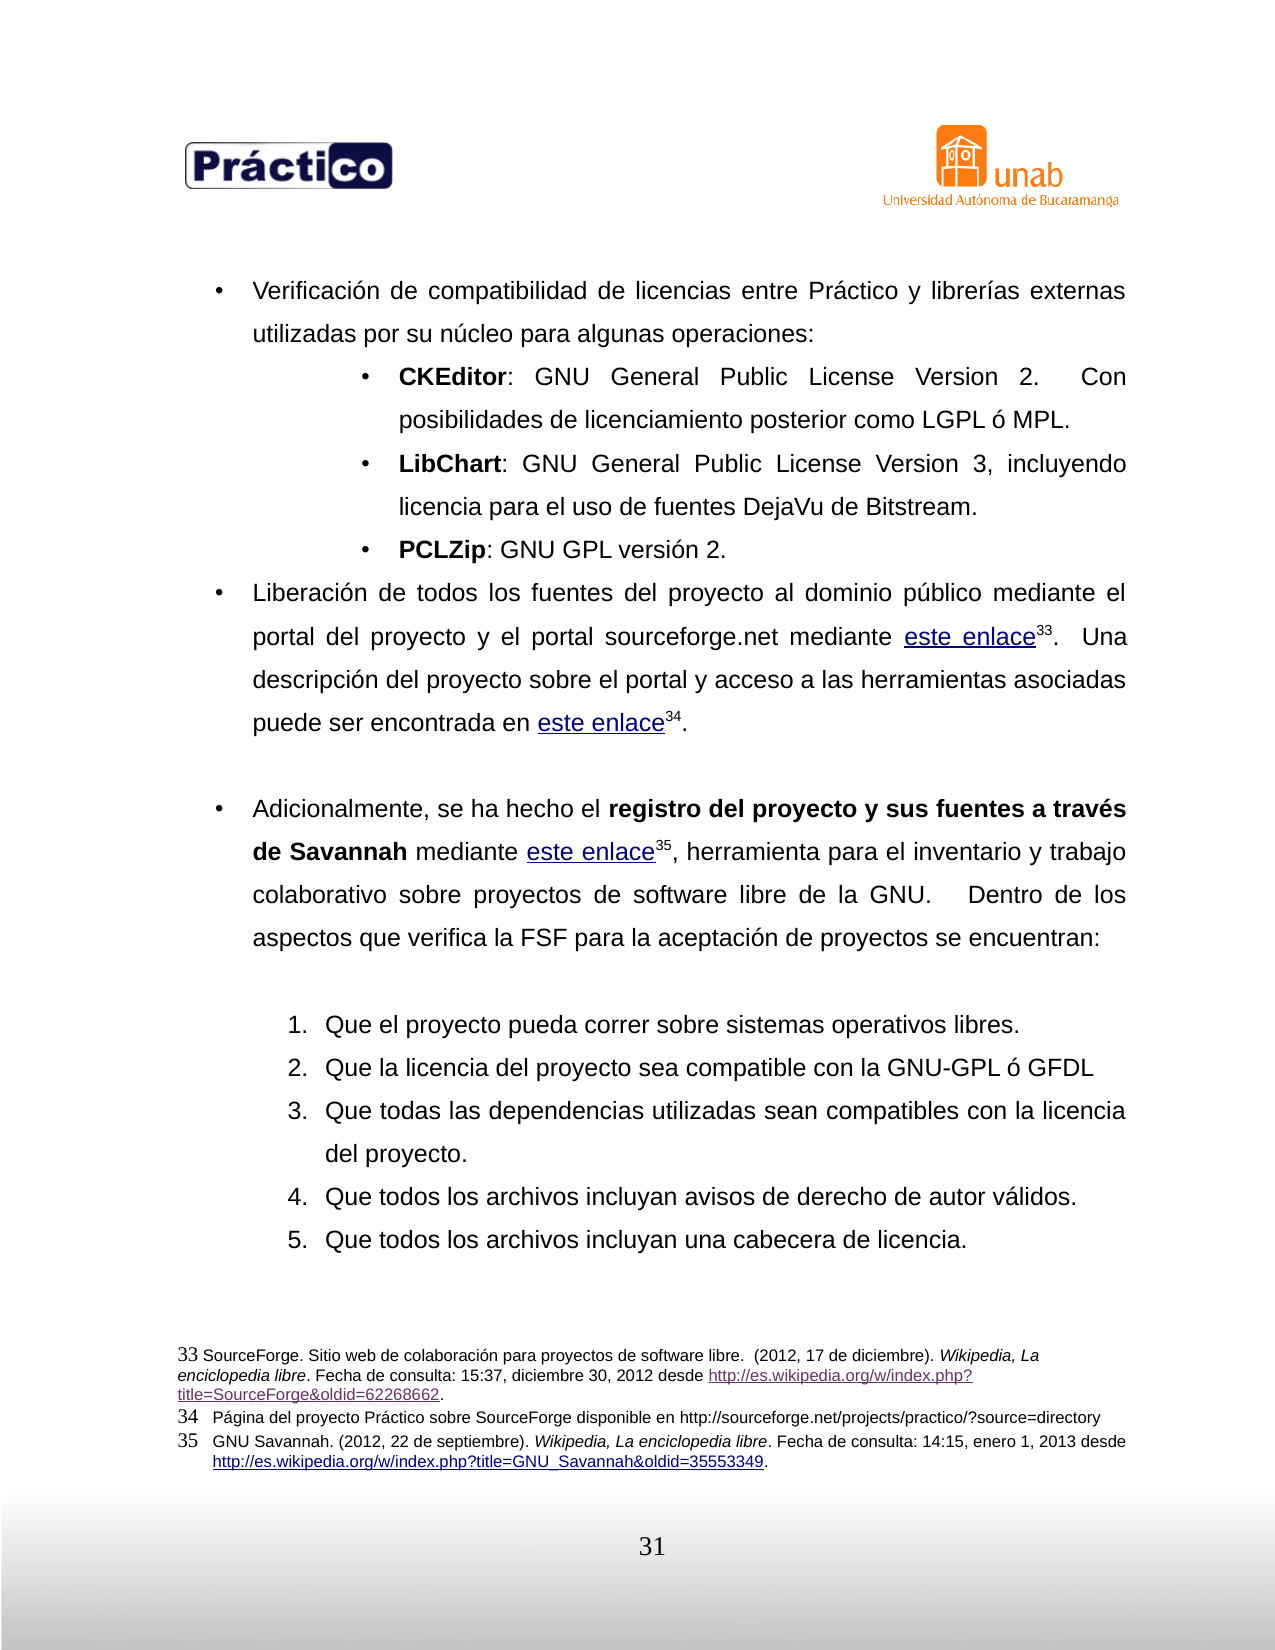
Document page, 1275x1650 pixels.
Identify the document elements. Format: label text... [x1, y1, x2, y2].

picture [1, 1472, 1275, 1650]
list Liberación de todos los fuentes del proyecto al dominio público mediante el portal del proyecto y el portal sourceforge.net mediante este enlace. Una descripción del proyecto sobre el portal y acceso a las herramientas asociadas puede ser encontrada en este enlace. [215, 578, 1127, 736]
picture [883, 125, 1119, 207]
list SourceForge. Sitio web de colaboración para proyectos de software libre. (2012, 17 de diciembre). Wikipedia, La enciclopedia libre. Fecha de consulta: 15:37, diciembre 30, 2012 desde http://es.wikipedia.org/w/index.php?title=SourceForge&oldid=62268662. [177, 1342, 1127, 1404]
list LibChart: GNU General Public License Version 3, incluyendo licencia para el uso de fuentes DejaVu de Bitstream. [361, 449, 1127, 521]
list Que todas las dependencias utilizadas sean compatibles con la licencia del proyecto. [287, 1096, 1127, 1168]
list Verificación de compatibilidad de licencias entre Práctico y librerías externas utilizadas por su núcleo para algunas operaciones: [215, 276, 1127, 348]
list CKEditor: GNU General Public License Version 2. Con posibilidades de licenciamiento posterior como LGPL ó MPL. [361, 362, 1127, 434]
list GNU Savannah. (2012, 22 de septiembre). Wikipedia, La enciclopedia libre. Fecha de consulta: 14:15, enero 1, 2013 desde http://es.wikipedia.org/w/index.php?title=GNU_Savannah&oldid=35553349. [177, 1428, 1127, 1471]
list Que todos los archivos incluyan una cabecera de licencia. [287, 1225, 1127, 1254]
list Página del proyecto Práctico sobre SourceForge disponible en http://sourceforge.net/projects/practico/?source=directory [177, 1404, 1127, 1428]
list Que el proyecto pueda correr sobre sistemas operativos libres. [287, 1010, 1127, 1038]
list Que todos los archivos incluyan avisos de derecho de autor válidos. [287, 1182, 1127, 1211]
list Adicionalmente, se ha hecho el registro del proyecto y sus fuentes a través de Savannah mediante este enlace, herramienta para el inventario y trabajo colaborativo sobre proyectos de software libre de la GNU. Dentro de los aspectos que verifica la FSF para la aceptación de proyectos se encuentran: [215, 794, 1127, 952]
list Que la licencia del proyecto sea compatible con la GNU-GPL ó GFDL [287, 1053, 1127, 1082]
picture [182, 140, 395, 191]
list PCLZip: GNU GPL versión 2. [361, 535, 1127, 564]
